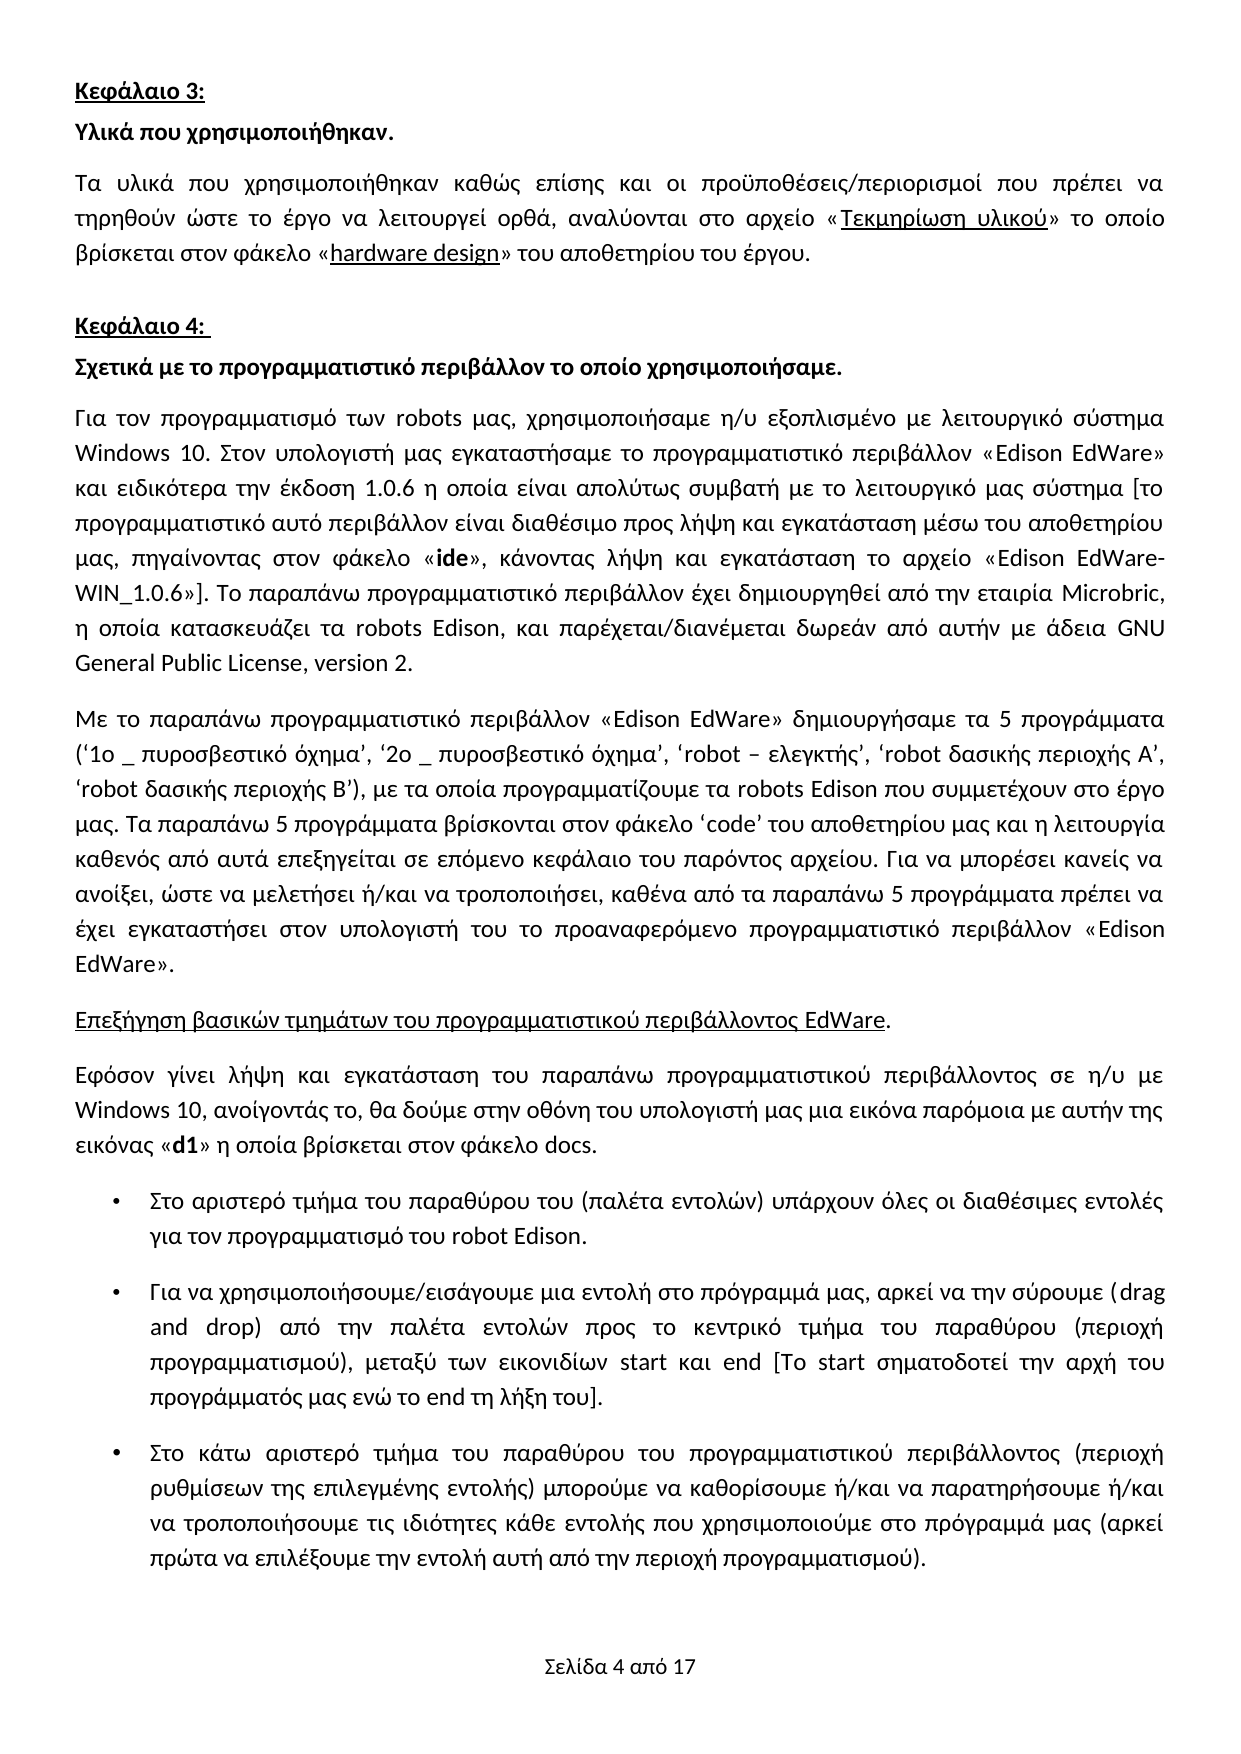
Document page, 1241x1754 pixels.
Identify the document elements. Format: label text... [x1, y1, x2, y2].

text Κεφάλαιο 4: [75, 310, 1165, 340]
text Υλικά που χρησιμοποιήθηκαν. [75, 116, 1165, 146]
list Για να χρησιμοποιήσουμε/εισάγουμε μια εντολή στο πρόγραμμά μας, αρκεί να την σύρουμε (drag and drop) από την παλέτα εντολών προς το κεντρικό τμήμα του παραθύρου (περιοχή προγραμματισμού), μεταξύ των εικονιδίων start και end [Το start σηματοδοτεί την αρχή του προγράμματός μας ενώ το end τη λήξη του]. [112, 1276, 1165, 1412]
text Για τον προγραμματισμό των robots μας, χρησιμοποιήσαμε η/υ εξοπλισμένο με λειτουργικό σύστημα Windows 10. Στον υπολογιστή μας εγκαταστήσαμε το προγραμματιστικό περιβάλλον «Edison EdWare» και ειδικότερα την έκδοση 1.0.6 η οποία είναι απολύτως συμβατή με το λειτουργικό μας σύστημα [το προγραμματιστικό αυτό περιβάλλον είναι διαθέσιμο προς λήψη και εγκατάσταση μέσω του αποθετηρίου μας, πηγαίνοντας στον φάκελο «ide», κάνοντας λήψη και εγκατάσταση το αρχείο «Edison EdWare-WIN_1.0.6»]. Το παραπάνω προγραμματιστικό περιβάλλον έχει δημιουργηθεί από την εταιρία Microbric, η οποία κατασκευάζει τα robots Edison, και παρέχεται/διανέμεται δωρεάν από αυτήν με άδεια GNU General Public License, version 2. [75, 402, 1165, 678]
text Σχετικά με το προγραμματιστικό περιβάλλον το οποίο χρησιμοποιήσαμε. [75, 351, 1165, 381]
list Στο κάτω αριστερό τμήμα του παραθύρου του προγραμματιστικού περιβάλλοντος (περιοχή ρυθμίσεων της επιλεγμένης εντολής) μπορούμε να καθορίσουμε ή/και να παρατηρήσουμε ή/και να τροποποιήσουμε τις ιδιότητες κάθε εντολής που χρησιμοποιούμε στο πρόγραμμά μας (αρκεί πρώτα να επιλέξουμε την εντολή αυτή από την περιοχή προγραμματισμού). [112, 1437, 1165, 1573]
text Εφόσον γίνει λήψη και εγκατάσταση του παραπάνω προγραμματιστικού περιβάλλοντος σε η/υ με Windows 10, ανοίγοντάς το, θα δούμε στην οθόνη του υπολογιστή μας μια εικόνα παρόμοια με αυτήν της εικόνας «d1» η οποία βρίσκεται στον φάκελο docs. [75, 1059, 1165, 1160]
text Κεφάλαιο 3: [75, 75, 1165, 106]
list Στο αριστερό τμήμα του παραθύρου του (παλέτα εντολών) υπάρχουν όλες οι διαθέσιμες εντολές για τον προγραμματισμό του robot Edison. [112, 1185, 1165, 1251]
text Τα υλικά που χρησιμοποιήθηκαν καθώς επίσης και οι προϋποθέσεις/περιορισμοί που πρέπει να τηρηθούν ώστε το έργο να λειτουργεί ορθά, αναλύονται στο αρχείο «Τεκμηρίωση υλικού» το οποίο βρίσκεται στον φάκελο «hardware design» του αποθετηρίου του έργου. [75, 167, 1165, 268]
text Με το παραπάνω προγραμματιστικό περιβάλλον «Edison EdWare» δημιουργήσαμε τα 5 προγράμματα (‘1o _ πυροσβεστικό όχημα’, ‘2o _ πυροσβεστικό όχημα’, ‘robot – ελεγκτής’, ‘robot δασικής περιοχής Α’, ‘robot δασικής περιοχής Β’), με τα οποία προγραμματίζουμε τα robots Edison που συμμετέχουν στο έργο μας. Τα παραπάνω 5 προγράμματα βρίσκονται στον φάκελο ‘code’ του αποθετηρίου μας και η λειτουργία καθενός από αυτά επεξηγείται σε επόμενο κεφάλαιο του παρόντος αρχείου. Για να μπορέσει κανείς να ανοίξει, ώστε να μελετήσει ή/και να τροποποιήσει, καθένα από τα παραπάνω 5 προγράμματα πρέπει να έχει εγκαταστήσει στον υπολογιστή του το προαναφερόμενο προγραμματιστικό περιβάλλον «Edison EdWare». [75, 703, 1165, 978]
text Επεξήγηση βασικών τμημάτων του προγραμματιστικού περιβάλλοντος EdWare. [75, 1004, 1165, 1034]
